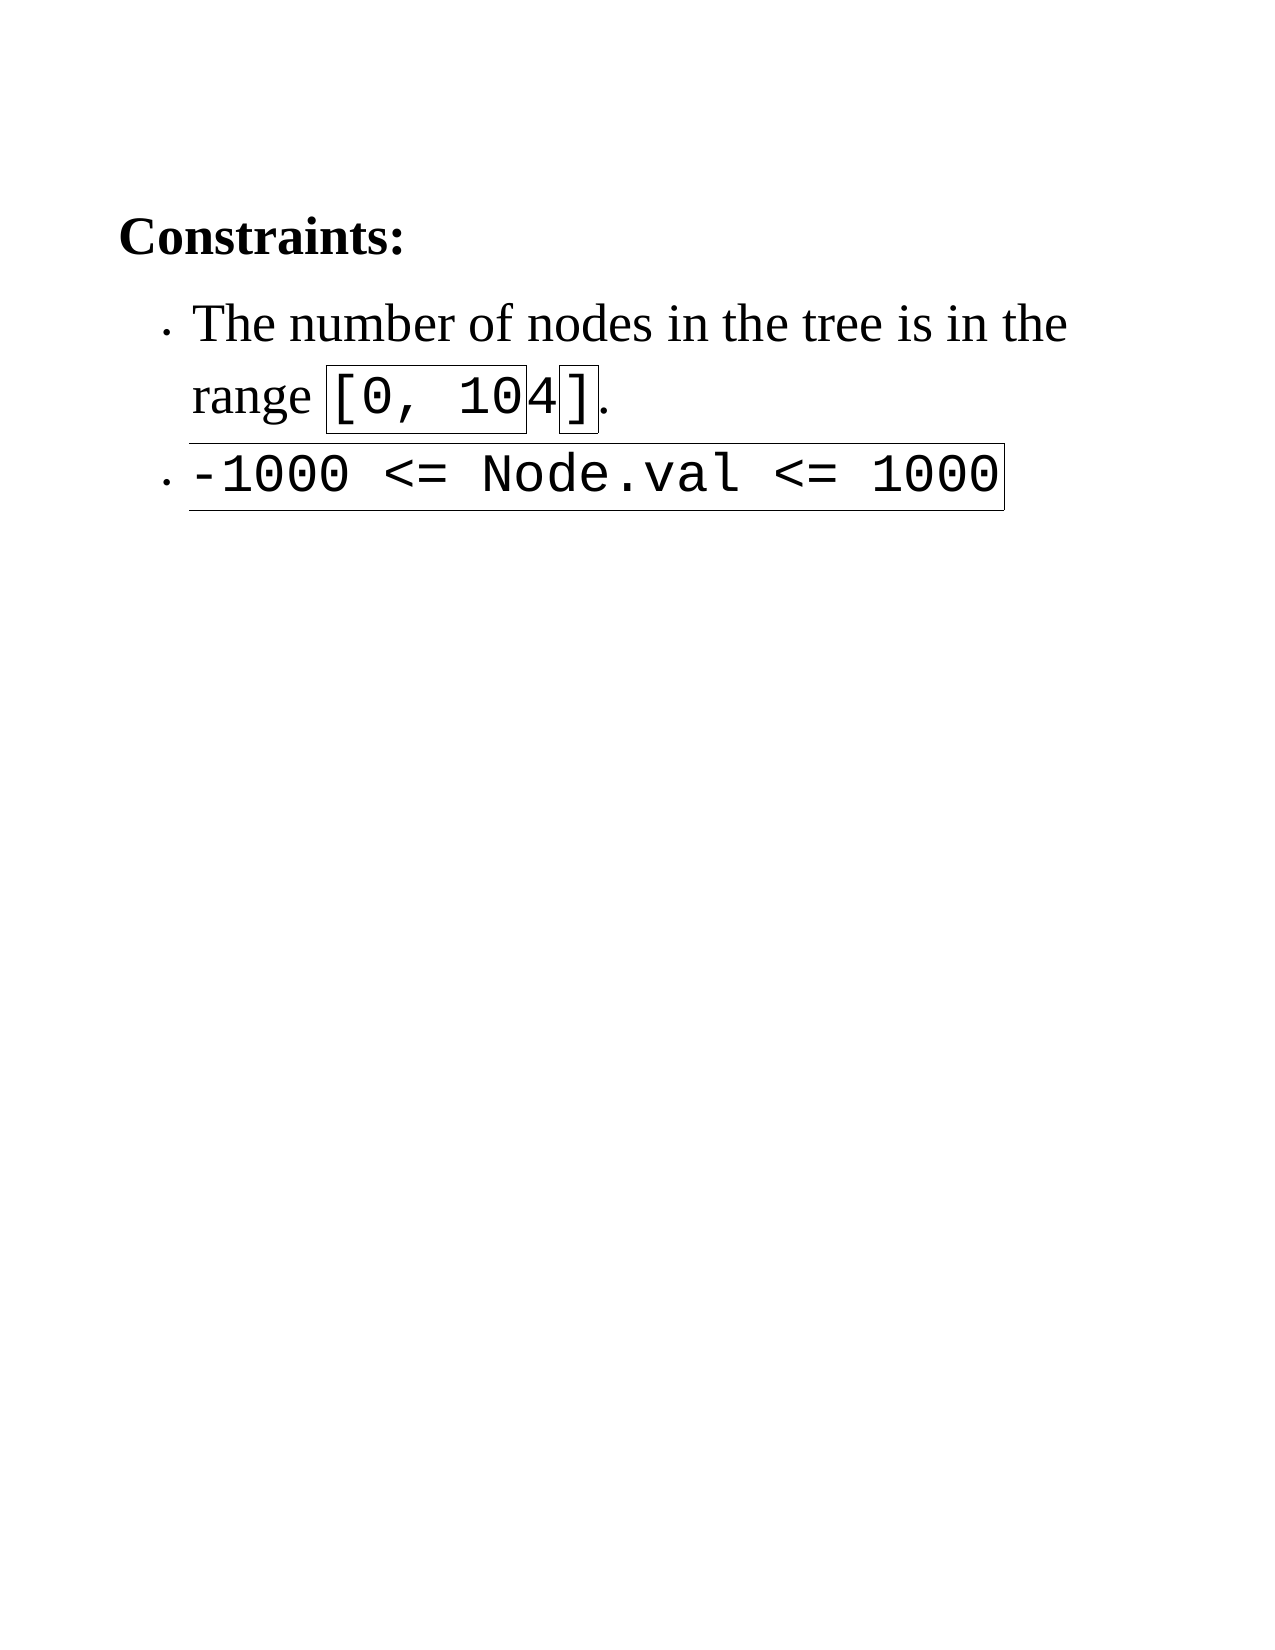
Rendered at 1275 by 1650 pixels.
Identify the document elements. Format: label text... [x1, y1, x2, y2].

list [1005, 443, 1157, 510]
text Constraints: [118, 204, 1157, 267]
list -1000 <= Node.val <= 1000 [162, 443, 1004, 510]
list The number of nodes in the tree is in the range [0, 104]. [162, 290, 1157, 433]
